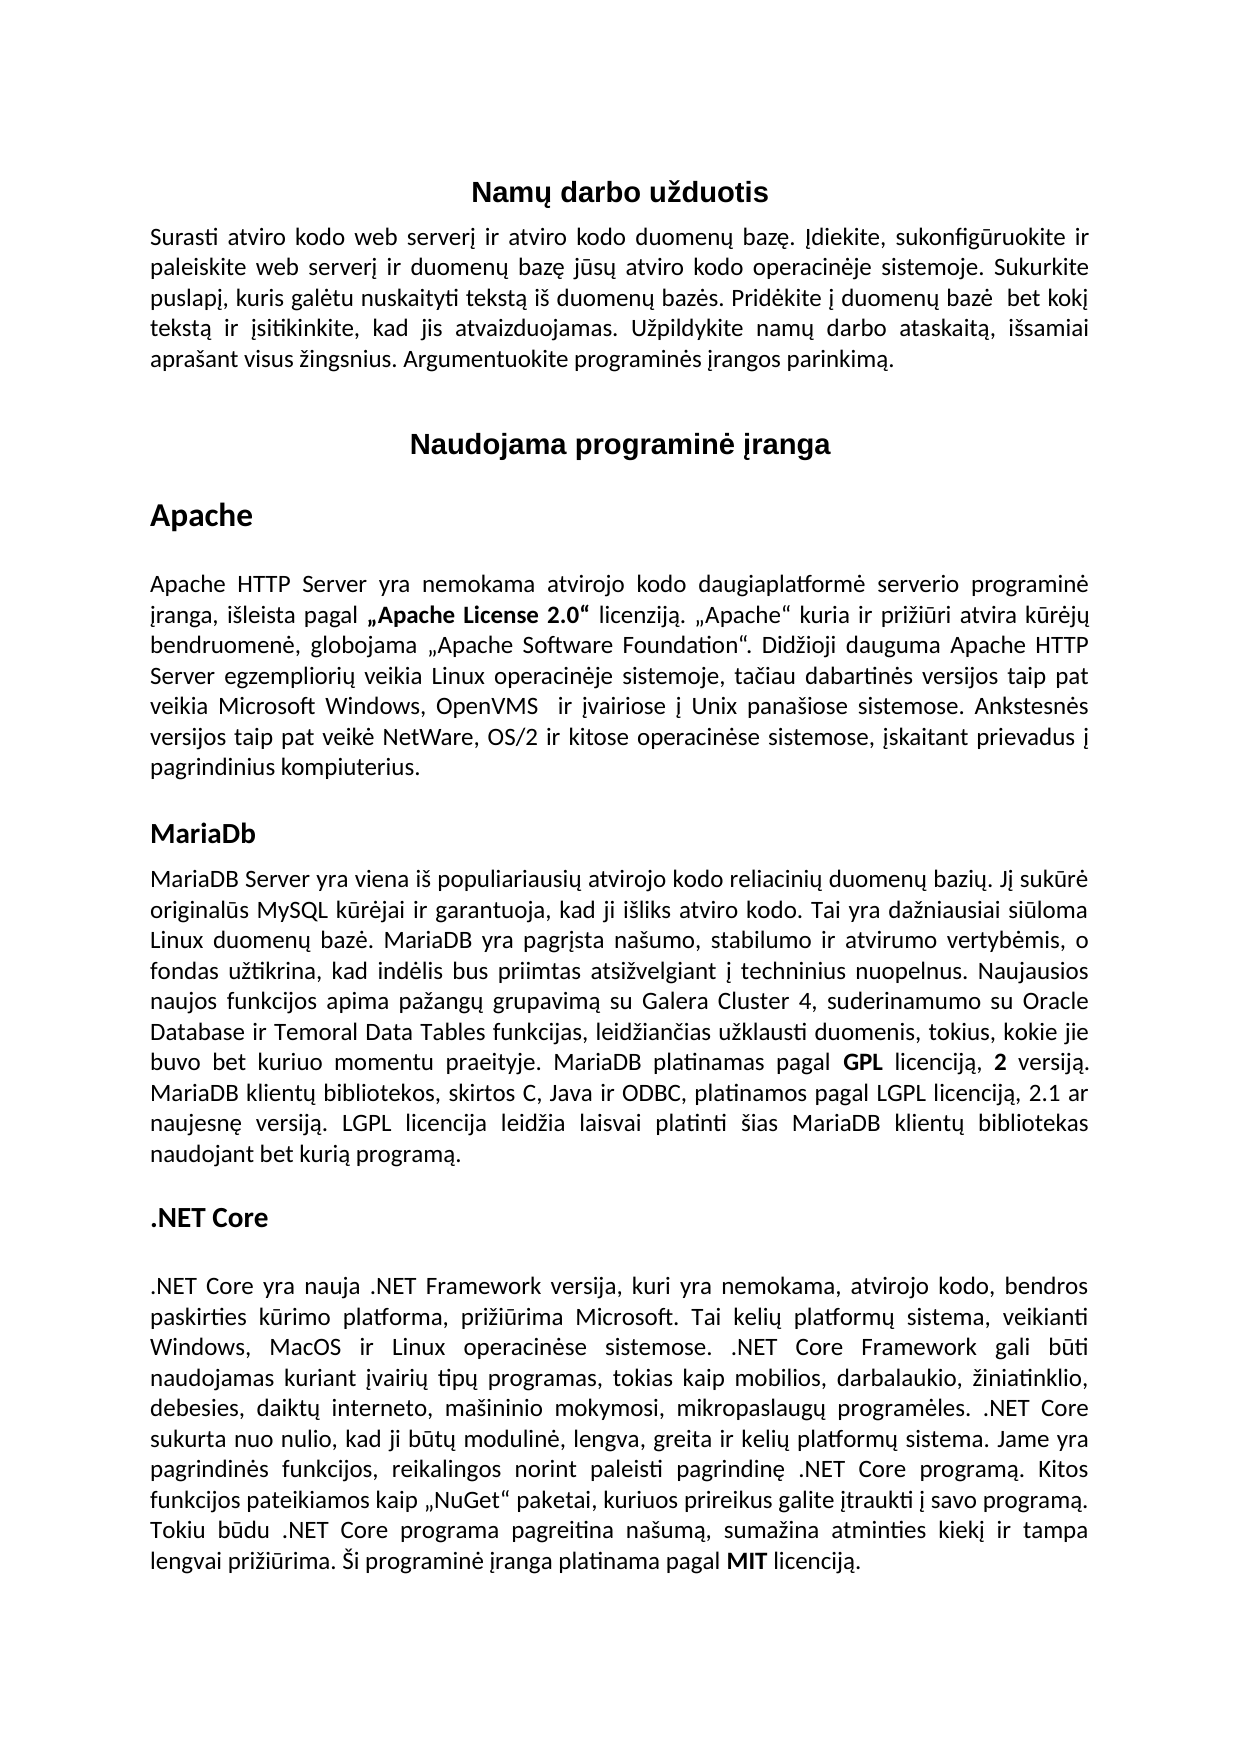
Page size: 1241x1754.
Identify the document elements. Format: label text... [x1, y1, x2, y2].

subtitle Apache HTTP Server yra nemokama atvirojo kodo daugiaplatformė serverio programinė įranga, išleista pagal „Apache License 2.0“ licenziją. „Apache“ kuria ir prižiūri atvira kūrėjų bendruomenė, globojama „Apache Software Foundation“. Didžioji dauguma Apache HTTP Server egzempliorių veikia Linux operacinėje sistemoje, tačiau dabartinės versijos taip pat veikia Microsoft Windows, OpenVMS ir įvairiose į Unix panašiose sistemose. Ankstesnės versijos taip pat veikė NetWare, OS/2 ir kitose operacinėse sistemose, įskaitant prievadus į pagrindinius kompiuterius. [150, 568, 1090, 782]
text MariaDB Server yra viena iš populiariausių atvirojo kodo reliacinių duomenų bazių. Jį sukūrė originalūs MySQL kūrėjai ir garantuoja, kad ji išliks atviro kodo. Tai yra dažniausiai siūloma Linux duomenų bazė. MariaDB yra pagrįsta našumo, stabilumo ir atvirumo vertybėmis, o fondas užtikrina, kad indėlis bus priimtas atsižvelgiant į techninius nuopelnus. Naujausios naujos funkcijos apima pažangų grupavimą su Galera Cluster 4, suderinamumo su Oracle Database ir Temoral Data Tables funkcijas, leidžiančias užklausti duomenis, tokius, kokie jie buvo bet kuriuo momentu praeityje. MariaDB platinamas pagal GPL licenciją, 2 versiją. MariaDB klientų bibliotekos, skirtos C, Java ir ODBC, platinamos pagal LGPL licenciją, 2.1 ar naujesnę versiją. LGPL licencija leidžia laisvai platinti šias MariaDB klientų bibliotekas naudojant bet kurią programą. [150, 863, 1090, 1169]
text Surasti atviro kodo web serverį ir atviro kodo duomenų bazę. Įdiekite, sukonfigūruokite ir paleiskite web serverį ir duomenų bazę jūsų atviro kodo operacinėje sistemoje. Sukurkite puslapį, kuris galėtu nuskaityti tekstą iš duomenų bazės. Pridėkite į duomenų bazė bet kokį tekstą ir įsitikinkite, kad jis atvaizduojamas. Užpildykite namų darbo ataskaitą, išsamiai aprašant visus žingsnius. Argumentuokite programinės įrangos parinkimą. [150, 221, 1090, 374]
text .NET Core yra nauja .NET Framework versija, kuri yra nemokama, atvirojo kodo, bendros paskirties kūrimo platforma, prižiūrima Microsoft. Tai kelių platformų sistema, veikianti Windows, MacOS ir Linux operacinėse sistemose. .NET Core Framework gali būti naudojamas kuriant įvairių tipų programas, tokias kaip mobilios, darbalaukio, žiniatinklio, debesies, daiktų interneto, mašininio mokymosi, mikropaslaugų programėles. .NET Core sukurta nuo nulio, kad ji būtų modulinė, lengva, greita ir kelių platformų sistema. Jame yra pagrindinės funkcijos, reikalingos norint paleisti pagrindinę .NET Core programą. Kitos funkcijos pateikiamos kaip „NuGet“ paketai, kuriuos prireikus galite įtraukti į savo programą. Tokiu būdu .NET Core programa pagreitina našumą, sumažina atminties kiekį ir tampa lengvai prižiūrima. Ši programinė įranga platinama pagal MIT licenciją. [150, 1270, 1090, 1576]
subtitle Apache [150, 494, 1090, 535]
text .NET Core [150, 1199, 1090, 1235]
subtitle Namų darbo užduotis [150, 175, 1090, 208]
subtitle MariaDb [150, 815, 1090, 851]
subtitle Naudojama programinė įranga [150, 427, 1090, 461]
